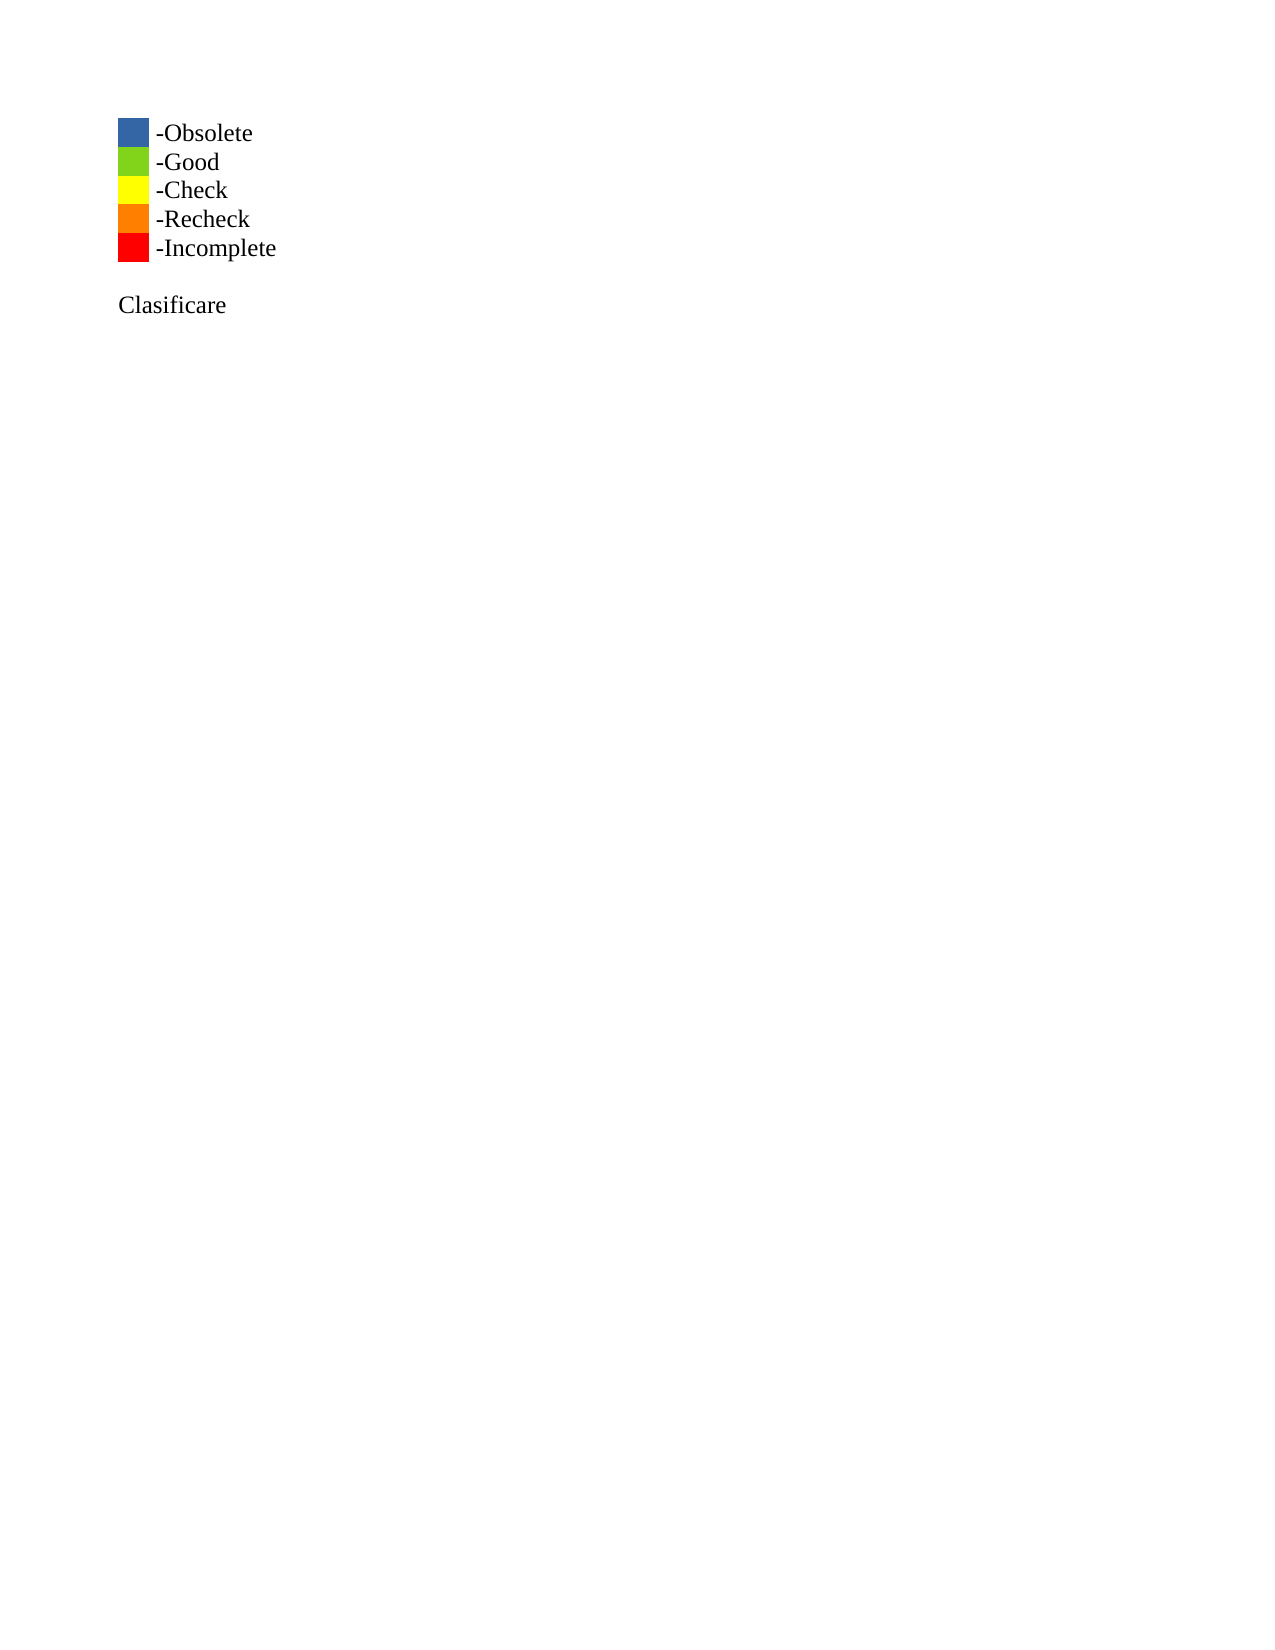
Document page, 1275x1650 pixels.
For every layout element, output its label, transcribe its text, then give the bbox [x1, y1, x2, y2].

text -Obsolete [118, 118, 1157, 147]
text Clasificare [118, 291, 1157, 377]
text -Incomplete [118, 233, 1157, 262]
text -Check [118, 176, 1157, 204]
text -Good [118, 147, 1157, 176]
text -Recheck [118, 204, 1157, 233]
